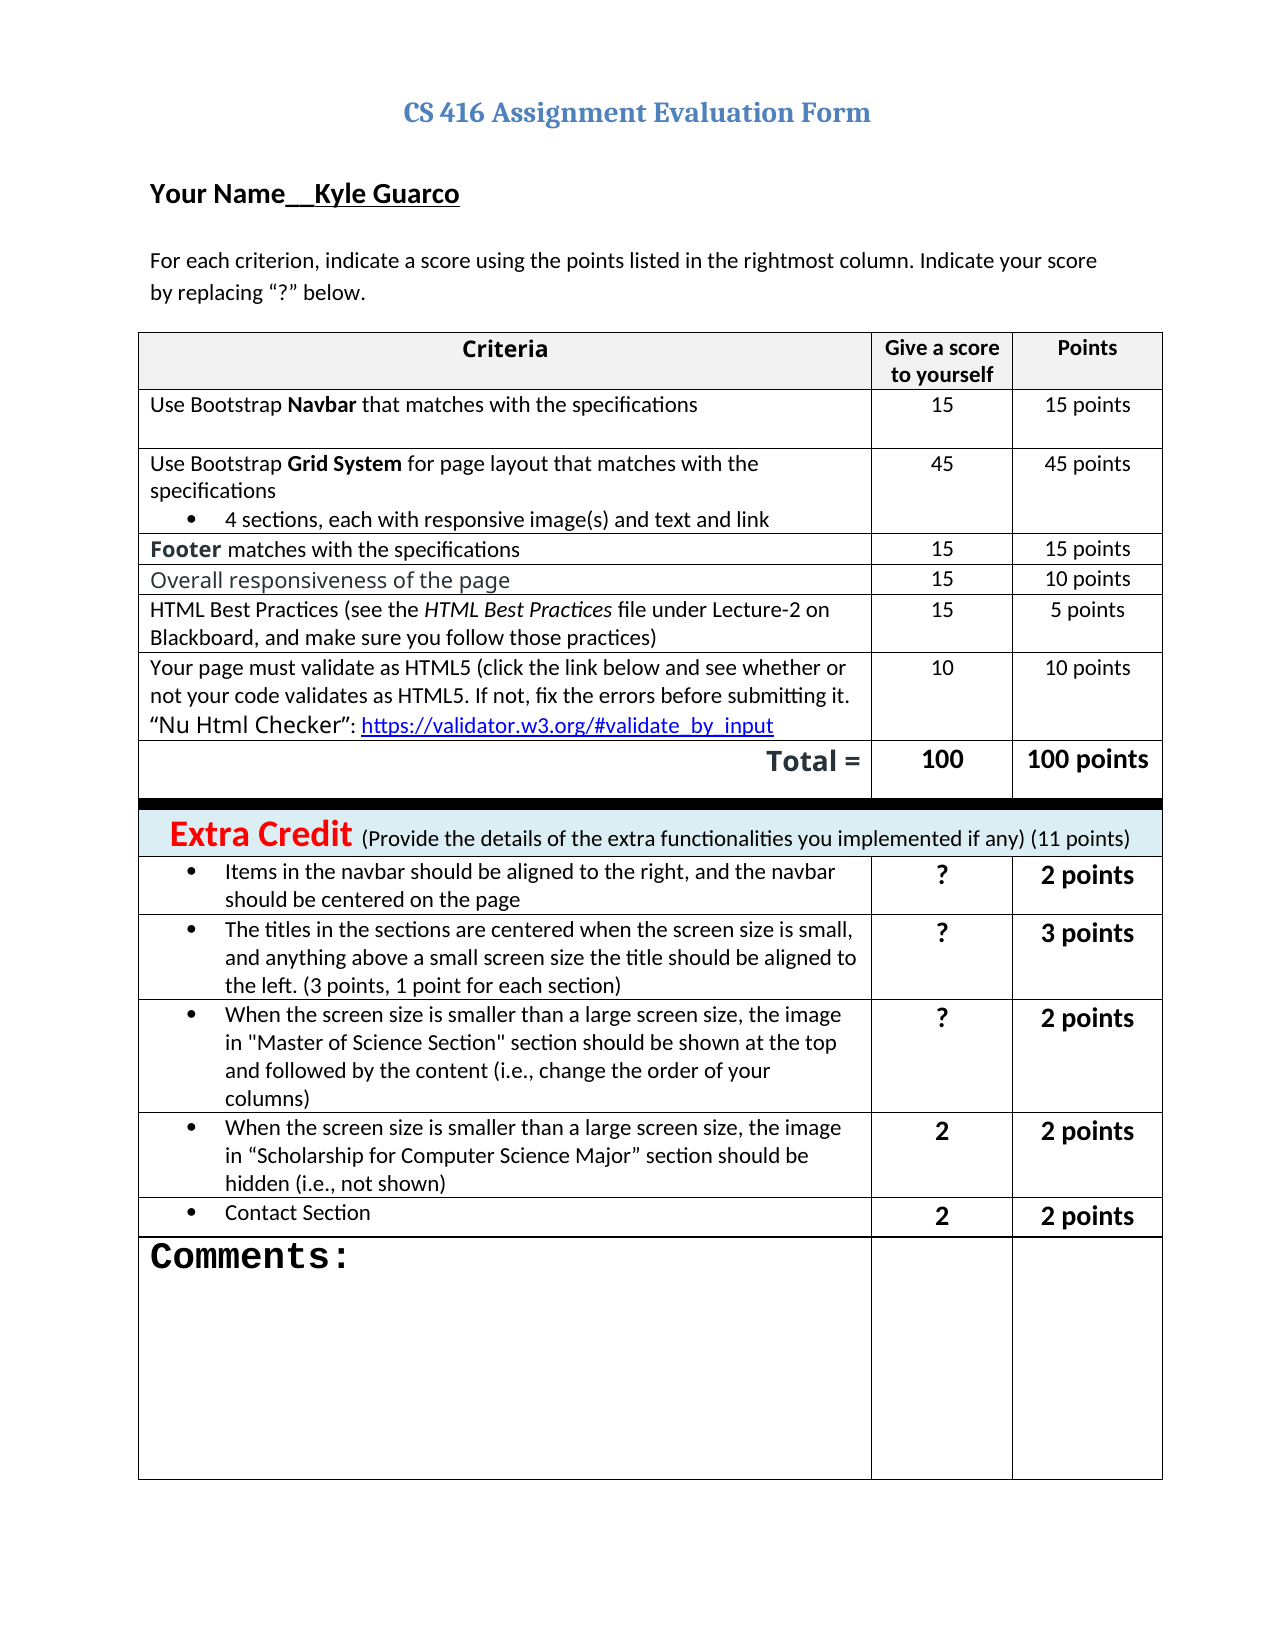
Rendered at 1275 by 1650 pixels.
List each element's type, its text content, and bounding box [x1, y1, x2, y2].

table_cell 10 points [1013, 565, 1162, 594]
table_cell Items in the navbar should be aligned to the right, and the navbar should be centered on the page [139, 857, 871, 914]
table_cell 3 points [1013, 915, 1162, 999]
table_header Criteria [139, 333, 871, 389]
table_cell 15 [872, 534, 1012, 563]
subtitle CS 416 Assignment Evaluation Form [150, 96, 1125, 129]
table_cell When the screen size is smaller than a large screen size, the image in "Master of Science Section" section should be shown at the top and followed by the content (i.e., change the order of your columns) [139, 1000, 871, 1112]
table_cell Extra Credit (Provide the details of the extra functionalities you implemented if any) (11 points) [139, 810, 1162, 856]
table_header Give a score to yourself [872, 333, 1012, 389]
table_cell Use Bootstrap Grid System for page layout that matches with the specifications 4 sections, each with responsive image(s) and text and link [139, 449, 871, 533]
table_cell 2 points [1013, 1113, 1162, 1197]
table_cell The titles in the sections are centered when the screen size is small, and anything above a small screen size the title should be aligned to the left. (3 points, 1 point for each section) [139, 915, 871, 999]
table_cell 5 points [1013, 595, 1162, 652]
table_cell Your page must validate as HTML5 (click the link below and see whether or not your code validates as HTML5. If not, fix the errors before submitting it. “Nu Html Checker”: https://validator.w3.org/#validate_by_input [139, 653, 871, 740]
table_cell HTML Best Practices (see the HTML Best Practices file under Lecture-2 on Blackboard, and make sure you follow those practices) [139, 595, 871, 652]
table_header Points [1013, 333, 1162, 389]
table_cell 15 [872, 390, 1012, 448]
table_cell ? [872, 915, 1012, 999]
table_cell 100 [872, 741, 1012, 798]
table_cell Contact Section [139, 1198, 871, 1236]
table_cell ? [872, 1000, 1012, 1112]
table_cell 15 [872, 595, 1012, 652]
table_cell 45 points [1013, 449, 1162, 533]
table_cell 2 points [1013, 857, 1162, 914]
table_cell 10 [872, 653, 1012, 740]
table_cell Total = [139, 741, 871, 798]
table_cell 15 points [1013, 390, 1162, 448]
table_cell Use Bootstrap Navbar that matches with the specifications [139, 390, 871, 448]
table_cell ? [872, 857, 1012, 914]
table_cell 100 points [1013, 741, 1162, 798]
table_cell Comments: [139, 1238, 871, 1479]
table_cell Overall responsiveness of the page [139, 565, 871, 594]
table_cell When the screen size is smaller than a large screen size, the image in “Scholarship for Computer Science Major” section should be hidden (i.e., not shown) [139, 1113, 871, 1197]
table_cell 45 [872, 449, 1012, 533]
table_cell 2 points [1013, 1198, 1162, 1236]
table_cell 10 points [1013, 653, 1162, 740]
table_cell 15 points [1013, 534, 1162, 563]
table_cell 2 points [1013, 1000, 1162, 1112]
table_cell Footer matches with the specifications [139, 534, 871, 563]
table_cell 2 [872, 1113, 1012, 1197]
table_cell [872, 1238, 1012, 1479]
table_cell [1013, 1238, 1162, 1479]
text For each criterion, indicate a score using the points listed in the rightmost column. Indicate your score by replacing “?” below. [150, 246, 1125, 307]
text Your Name__Kyle Guarco [150, 175, 1125, 211]
table_cell 15 [872, 565, 1012, 594]
table_cell 2 [872, 1198, 1012, 1236]
